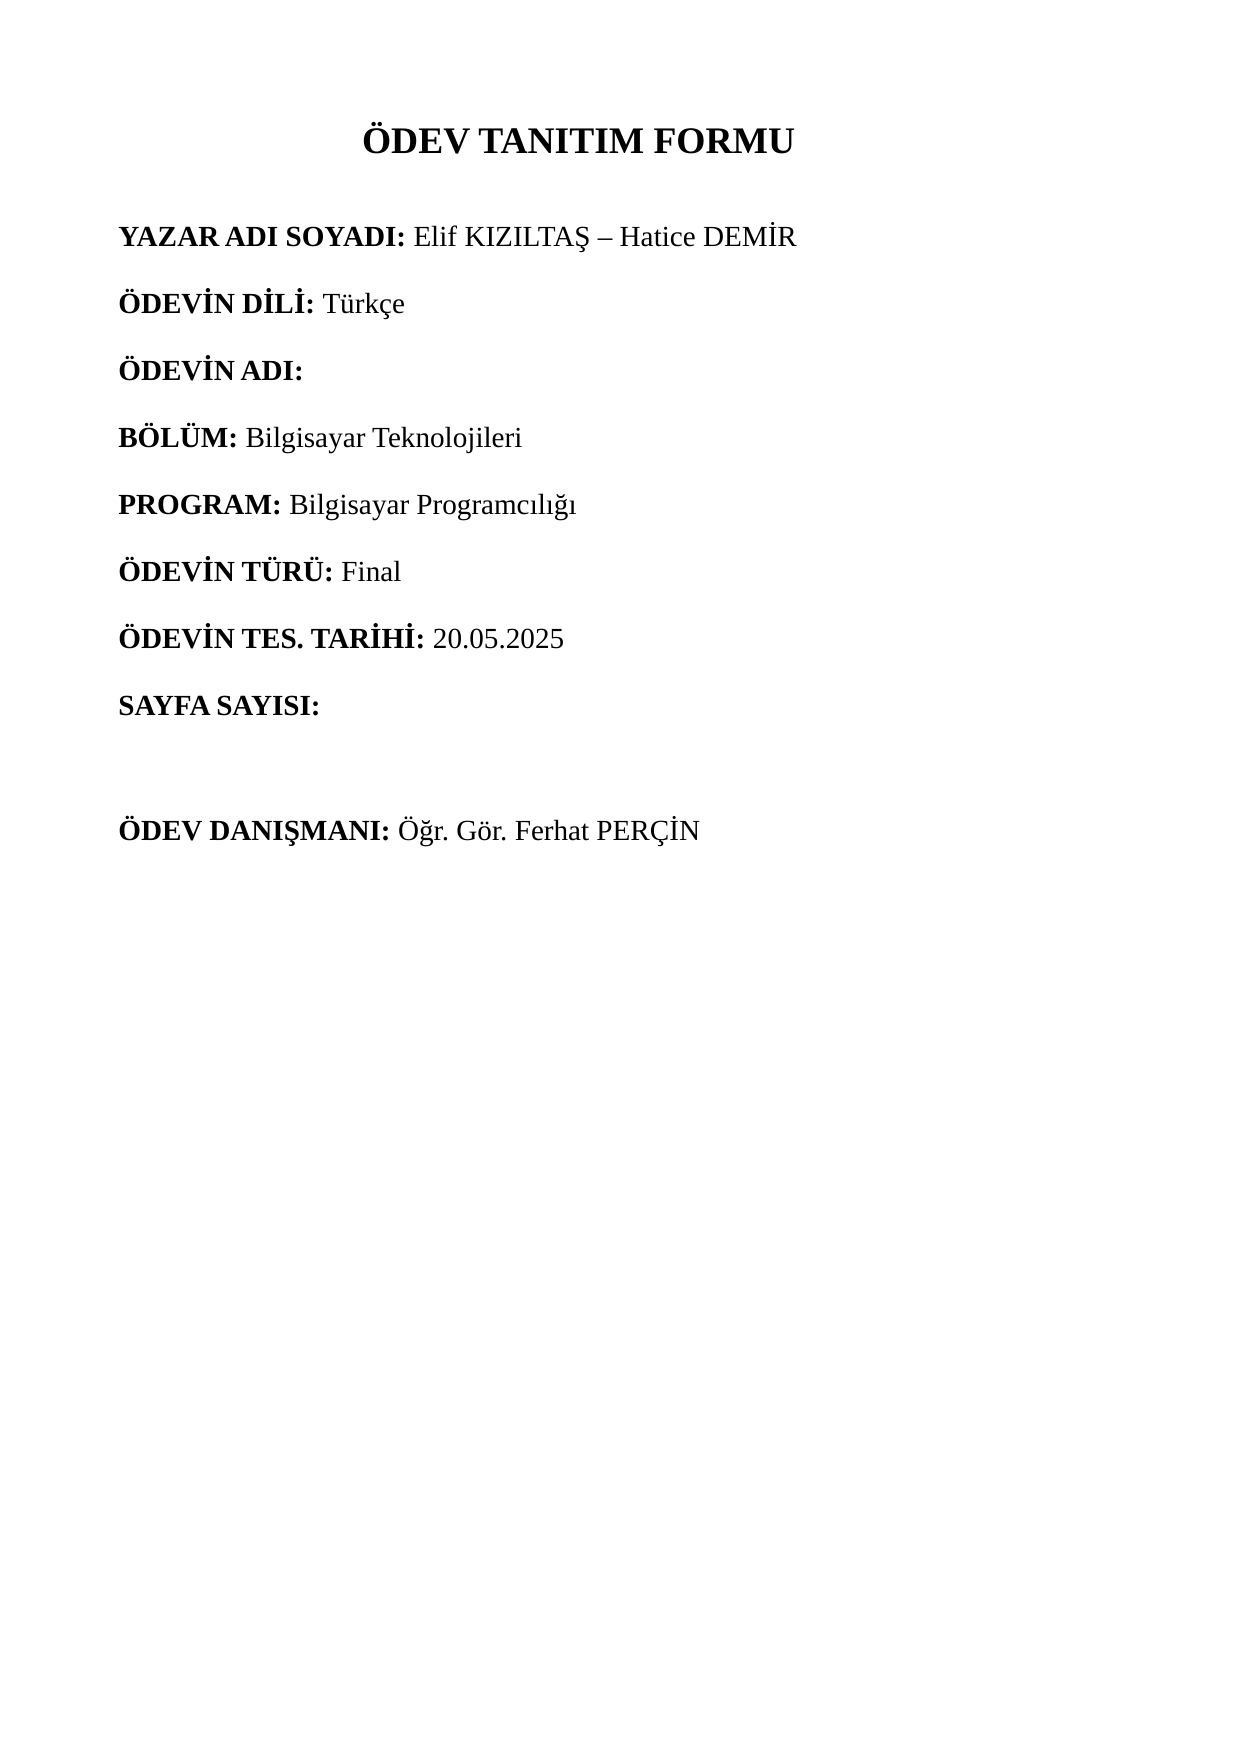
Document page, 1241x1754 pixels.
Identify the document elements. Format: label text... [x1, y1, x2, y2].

text ÖDEVİN ADI: [118, 353, 1122, 386]
text ÖDEV DANIŞMANI: Öğr. Gör. Ferhat PERÇİN [118, 813, 1122, 846]
text SAYFA SAYISI: [118, 688, 1122, 722]
text YAZAR ADI SOYADI: Elif KIZILTAŞ – Hatice DEMİR [118, 219, 1122, 252]
text ÖDEVİN DİLİ: Türkçe [118, 286, 1122, 319]
text BÖLÜM: Bilgisayar Teknolojileri [118, 420, 1122, 453]
text ÖDEVİN TÜRÜ: Final [118, 554, 1122, 588]
text ÖDEVİN TES. TARİHİ: 20.05.2025 [118, 621, 1122, 655]
text ÖDEV TANITIM FORMU [118, 118, 1122, 161]
text PROGRAM: Bilgisayar Programcılığı [118, 487, 1122, 521]
